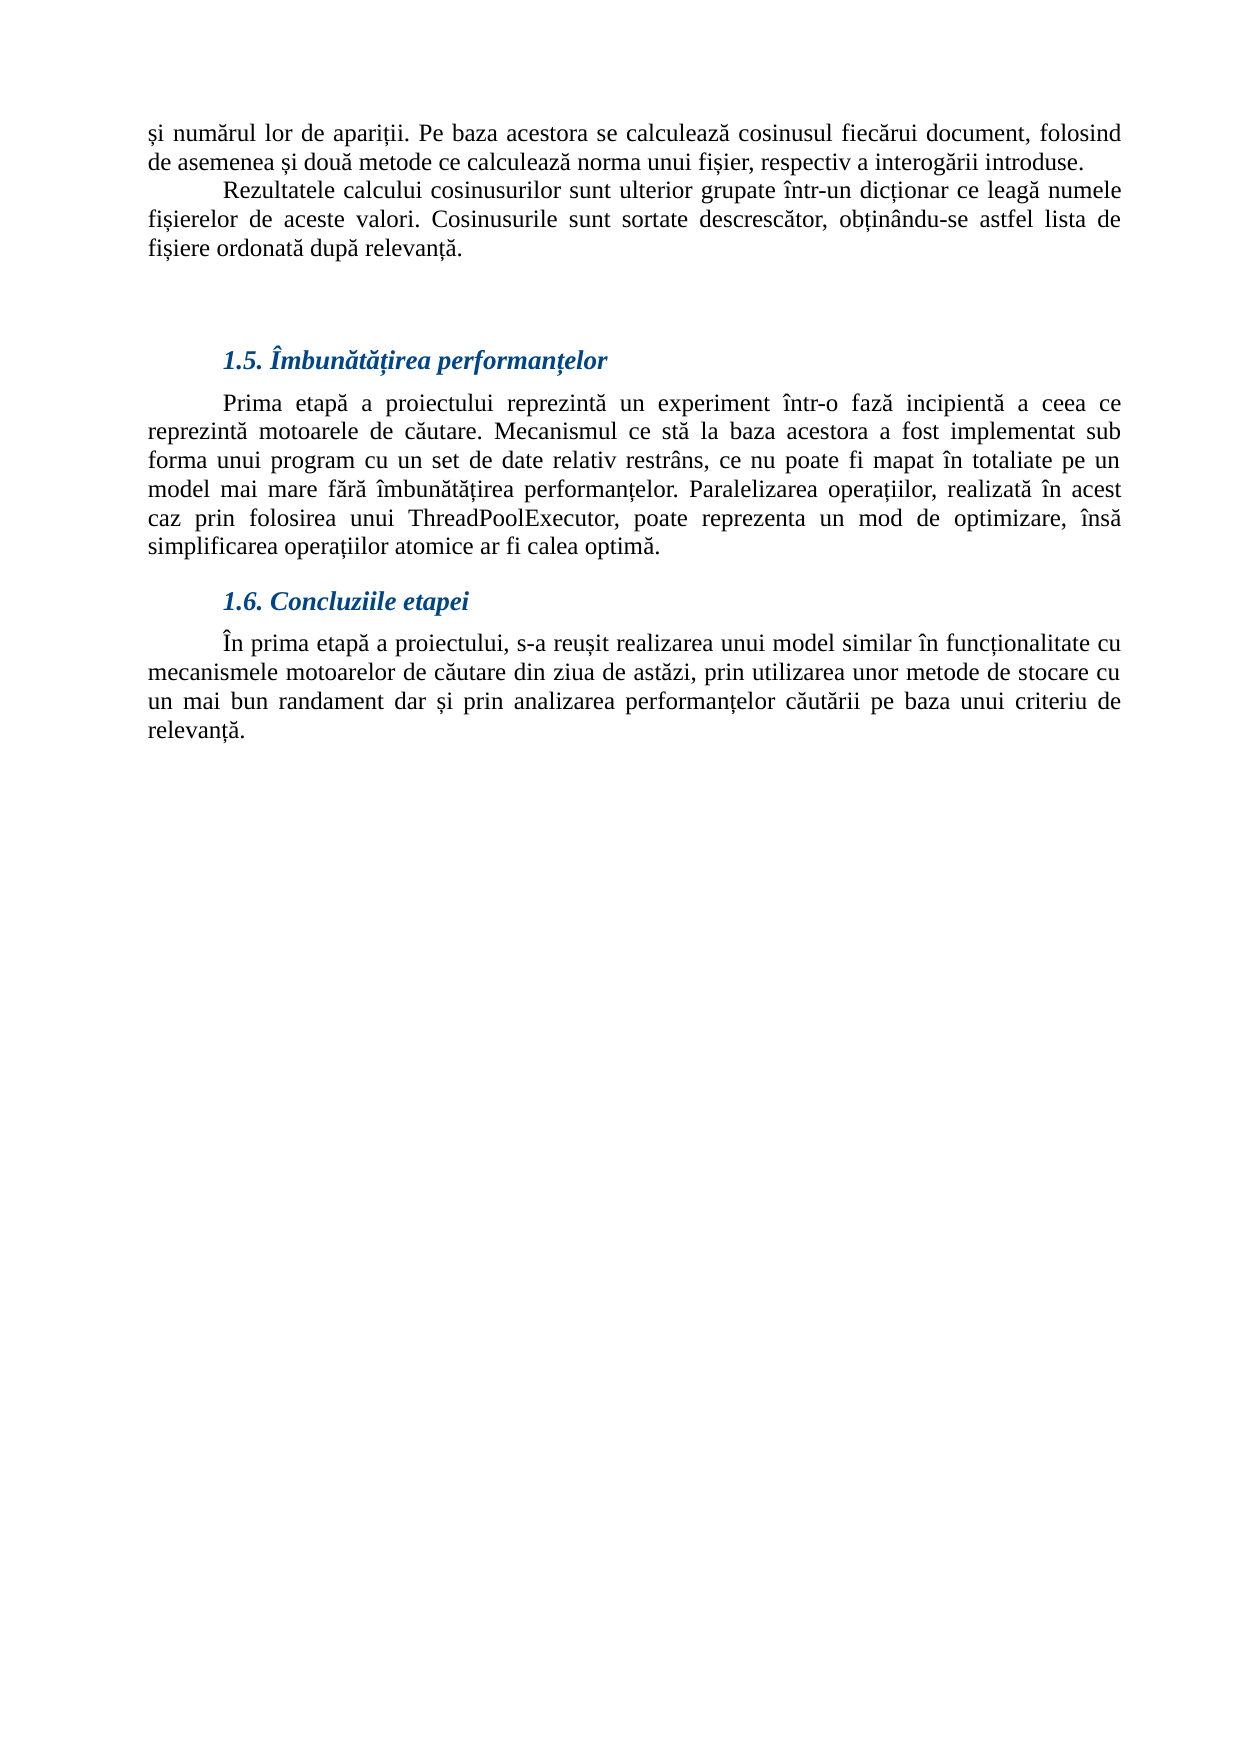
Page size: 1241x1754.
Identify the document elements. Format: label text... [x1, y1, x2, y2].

text Rezultatele calcului cosinusurilor sunt ulterior grupate într-un dicționar ce leagă numele fișierelor de aceste valori. Cosinusurile sunt sortate descrescător, obținându-se astfel lista de fișiere ordonată după relevanță. [148, 176, 1122, 262]
text În prima etapă a proiectului, s-a reușit realizarea unui model similar în funcționalitate cu mecanismele motoarelor de căutare din ziua de astăzi, prin utilizarea unor metode de stocare cu un mai bun randament dar și prin analizarea performanțelor căutării pe baza unui criteriu de relevanță. [148, 628, 1122, 743]
text și numărul lor de apariții. Pe baza acestora se calculează cosinusul fiecărui document, folosind de asemenea și două metode ce calculează norma unui fișier, respectiv a interogării introduse. [148, 118, 1122, 176]
text Prima etapă a proiectului reprezintă un experiment într-o fază incipientă a ceea ce reprezintă motoarele de căutare. Mecanismul ce stă la baza acestora a fost implementat sub forma unui program cu un set de date relativ restrâns, ce nu poate fi mapat în totaliate pe un model mai mare fără îmbunătățirea performanțelor. Paralelizarea operațiilor, realizată în acest caz prin folosirea unui ThreadPoolExecutor, poate reprezenta un mod de optimizare, însă simplificarea operațiilor atomice ar fi calea optimă. [148, 388, 1122, 560]
subtitle Îmbunătățirea performanțelor [223, 344, 1122, 375]
subtitle Concluziile etapei [223, 585, 1122, 616]
